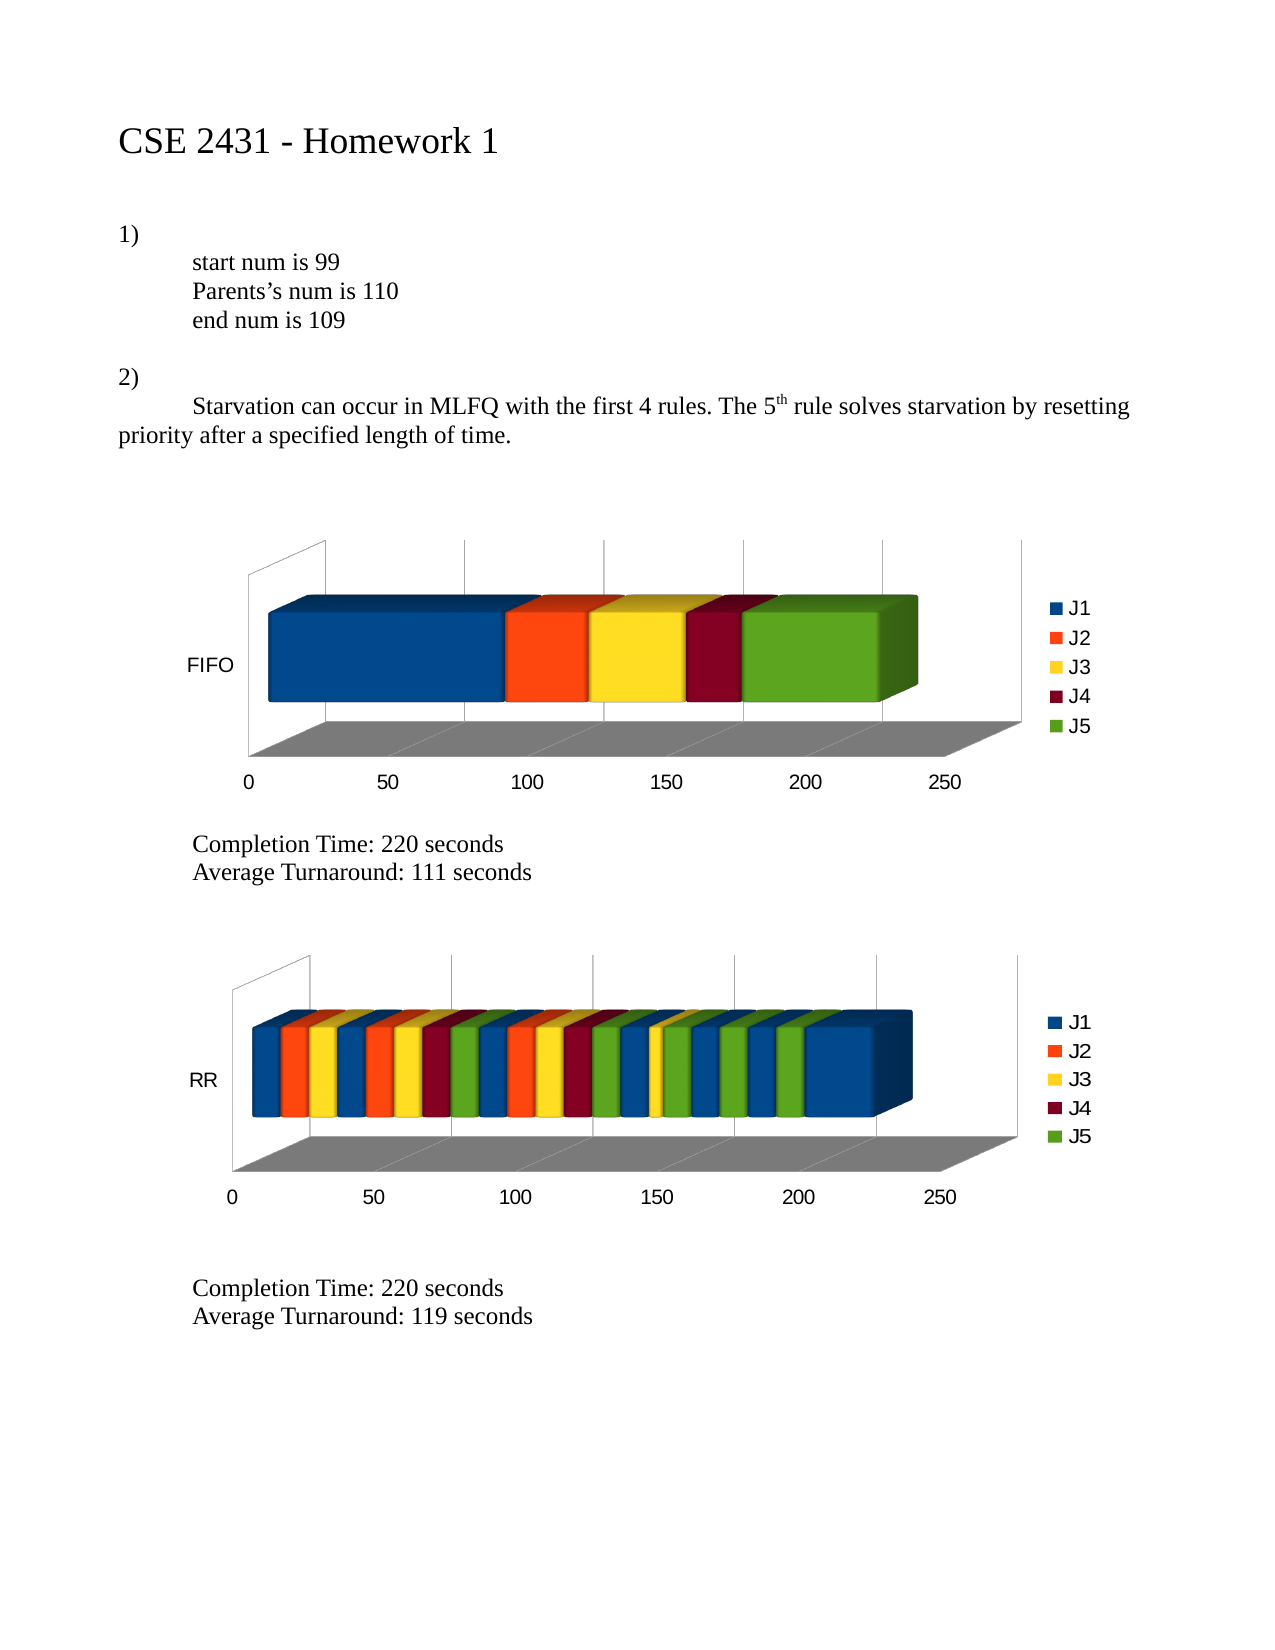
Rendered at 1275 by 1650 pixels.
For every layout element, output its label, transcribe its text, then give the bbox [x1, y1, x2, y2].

text Starvation can occur in MLFQ with the first 4 rules. The 5th rule solves starvation by resetting priority after a specified length of time. [118, 391, 1157, 449]
text Parents’s num is 110 [118, 276, 1157, 305]
text end num is 109 [118, 305, 1157, 334]
text Completion Time: 220 seconds [118, 944, 1157, 1301]
text start num is 99 [118, 247, 1157, 276]
text CSE 2431 - Homework 1 [118, 118, 1157, 161]
text Completion Time: 220 seconds [118, 829, 1157, 857]
text 2) [118, 362, 1157, 391]
text Average Turnaround: 119 seconds [118, 1301, 1157, 1330]
text 1) [118, 219, 1157, 247]
text Average Turnaround: 111 seconds [118, 857, 1157, 886]
